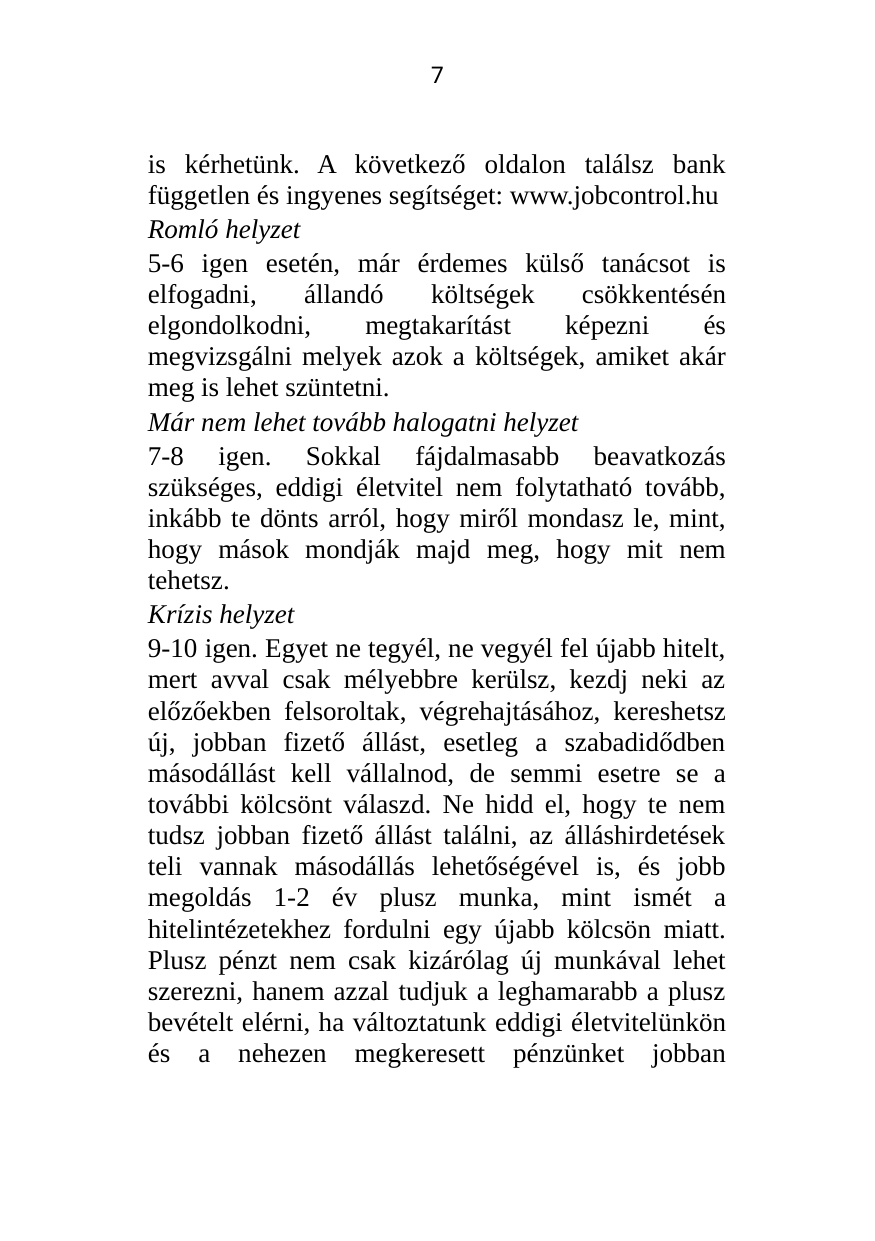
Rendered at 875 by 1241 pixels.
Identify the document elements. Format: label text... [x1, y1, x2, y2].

text is kérhetünk. A következő oldalon találsz bank független és ingyenes segítséget: www.jobcontrol.hu [148, 148, 726, 210]
text Romló helyzet [148, 213, 726, 244]
text Krízis helyzet [148, 598, 726, 629]
text Már nem lehet tovább halogatni helyzet [148, 406, 726, 437]
text 5-6 igen esetén, már érdemes külső tanácsot is elfogadni, állandó költségek csökkentésén elgondolkodni, megtakarítást képezni és megvizsgálni melyek azok a költségek, amiket akár meg is lehet szüntetni. [148, 247, 726, 403]
text 7-8 igen. Sokkal fájdalmasabb beavatkozás szükséges, eddigi életvitel nem folytatható tovább, inkább te dönts arról, hogy miről mondasz le, mint, hogy mások mondják majd meg, hogy mit nem tehetsz. [148, 440, 726, 595]
text 9-10 igen. Egyet ne tegyél, ne vegyél fel újabb hitelt, mert avval csak mélyebbre kerülsz, kezdj neki az előzőekben felsoroltak, végrehajtásához, kereshetsz új, jobban fizető állást, esetleg a szabadidődben másodállást kell vállalnod, de semmi esetre se a további kölcsönt válaszd. Ne hidd el, hogy te nem tudsz jobban fizető állást találni, az álláshirdetések teli vannak másodállás lehetőségével is, és jobb megoldás 1-2 év plusz munka, mint ismét a hitelintézetekhez fordulni egy újabb kölcsön miatt. Plusz pénzt nem csak kizárólag új munkával lehet szerezni, hanem azzal tudjuk a leghamarabb a plusz bevételt elérni, ha változtatunk eddigi életvitelünkön és a nehezen megkeresett pénzünket jobban [148, 632, 726, 1068]
